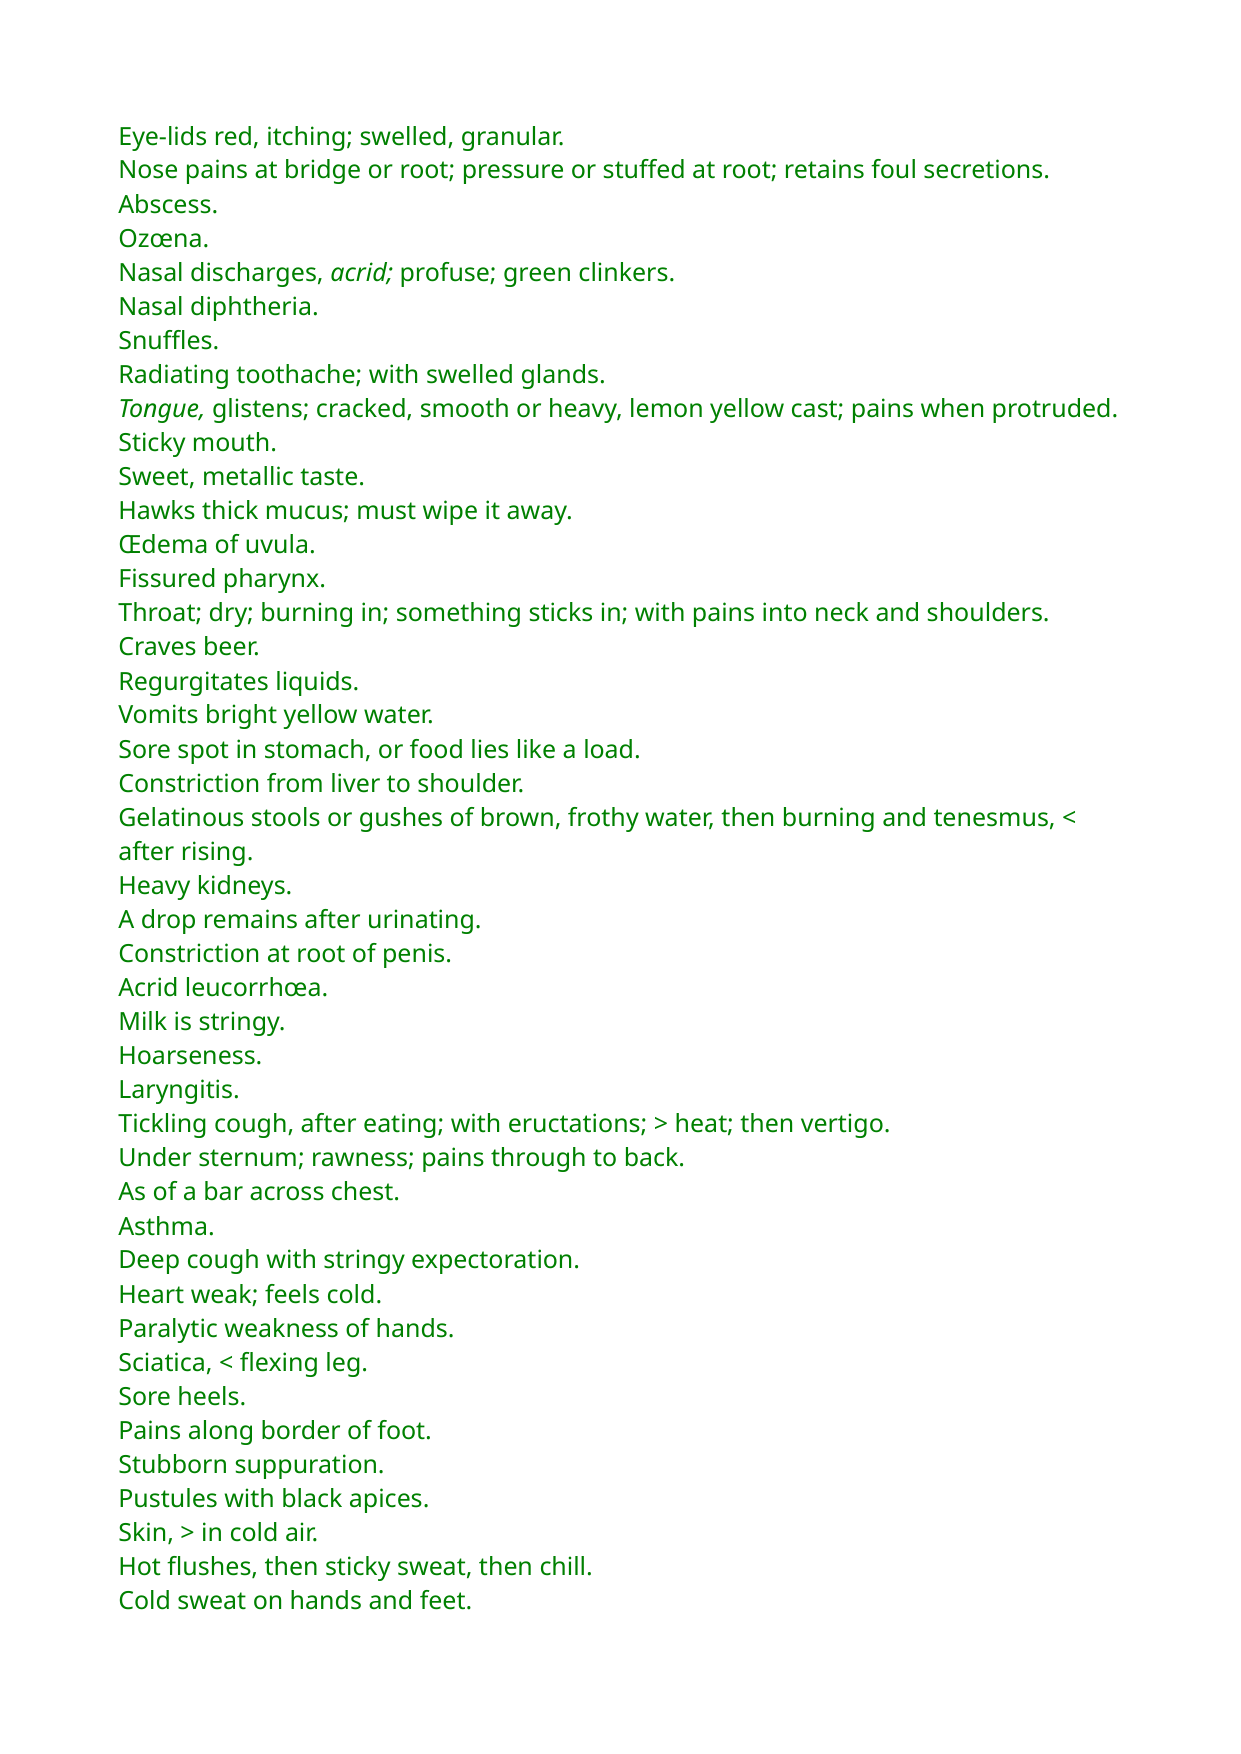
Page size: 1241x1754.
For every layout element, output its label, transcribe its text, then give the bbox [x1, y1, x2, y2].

text Tongue, glistens; cracked, smooth or heavy, lemon yellow cast; pains when protruded. [118, 391, 1122, 425]
text Eye-lids red, itching; swelled, granular. [118, 118, 1122, 152]
text Pains along border of foot. [118, 1412, 1122, 1447]
text Paralytic weakness of hands. [118, 1310, 1122, 1344]
text Constriction from liver to shoulder. [118, 765, 1122, 799]
text Cold sweat on hands and feet. [118, 1583, 1122, 1617]
text Tickling cough, after eating; with eructations; > heat; then vertigo. [118, 1106, 1122, 1140]
text Acrid leucorrhœa. [118, 970, 1122, 1004]
text Nasal discharges, acrid; profuse; green clinkers. [118, 254, 1122, 288]
text Œdema of uvula. [118, 527, 1122, 561]
text A drop remains after urinating. [118, 902, 1122, 936]
text Sore spot in stomach, or food lies like a load. [118, 731, 1122, 765]
text Laryngitis. [118, 1072, 1122, 1106]
text Vomits bright yellow water. [118, 697, 1122, 731]
text Gelatinous stools or gushes of brown, frothy water, then burning and tenesmus, < after rising. [118, 799, 1122, 867]
text Throat; dry; burning in; something sticks in; with pains into neck and shoulders. [118, 595, 1122, 629]
text Radiating toothache; with swelled glands. [118, 357, 1122, 391]
text Constriction at root of penis. [118, 936, 1122, 970]
text As of a bar across chest. [118, 1174, 1122, 1208]
text Hot flushes, then sticky sweat, then chill. [118, 1549, 1122, 1583]
text Abscess. [118, 186, 1122, 220]
text Under sternum; rawness; pains through to back. [118, 1140, 1122, 1174]
text Nose pains at bridge or root; pressure or stuffed at root; retains foul secretions. [118, 152, 1122, 186]
text Sweet, metallic taste. [118, 459, 1122, 493]
text Hoarseness. [118, 1038, 1122, 1072]
text Sticky mouth. [118, 425, 1122, 459]
text Stubborn suppuration. [118, 1447, 1122, 1481]
text Sore heels. [118, 1378, 1122, 1412]
text Craves beer. [118, 629, 1122, 663]
text Snuffles. [118, 322, 1122, 357]
text Pustules with black apices. [118, 1481, 1122, 1515]
text Heart weak; feels cold. [118, 1276, 1122, 1310]
text Skin, > in cold air. [118, 1515, 1122, 1549]
text Regurgitates liquids. [118, 663, 1122, 697]
text Sciatica, < flexing leg. [118, 1344, 1122, 1378]
text Asthma. [118, 1208, 1122, 1242]
text Fissured pharynx. [118, 561, 1122, 595]
text Milk is stringy. [118, 1004, 1122, 1038]
text Ozœna. [118, 220, 1122, 254]
text Nasal diphtheria. [118, 288, 1122, 322]
text Hawks thick mucus; must wipe it away. [118, 493, 1122, 527]
text Heavy kidneys. [118, 867, 1122, 902]
text Deep cough with stringy expectoration. [118, 1242, 1122, 1276]
